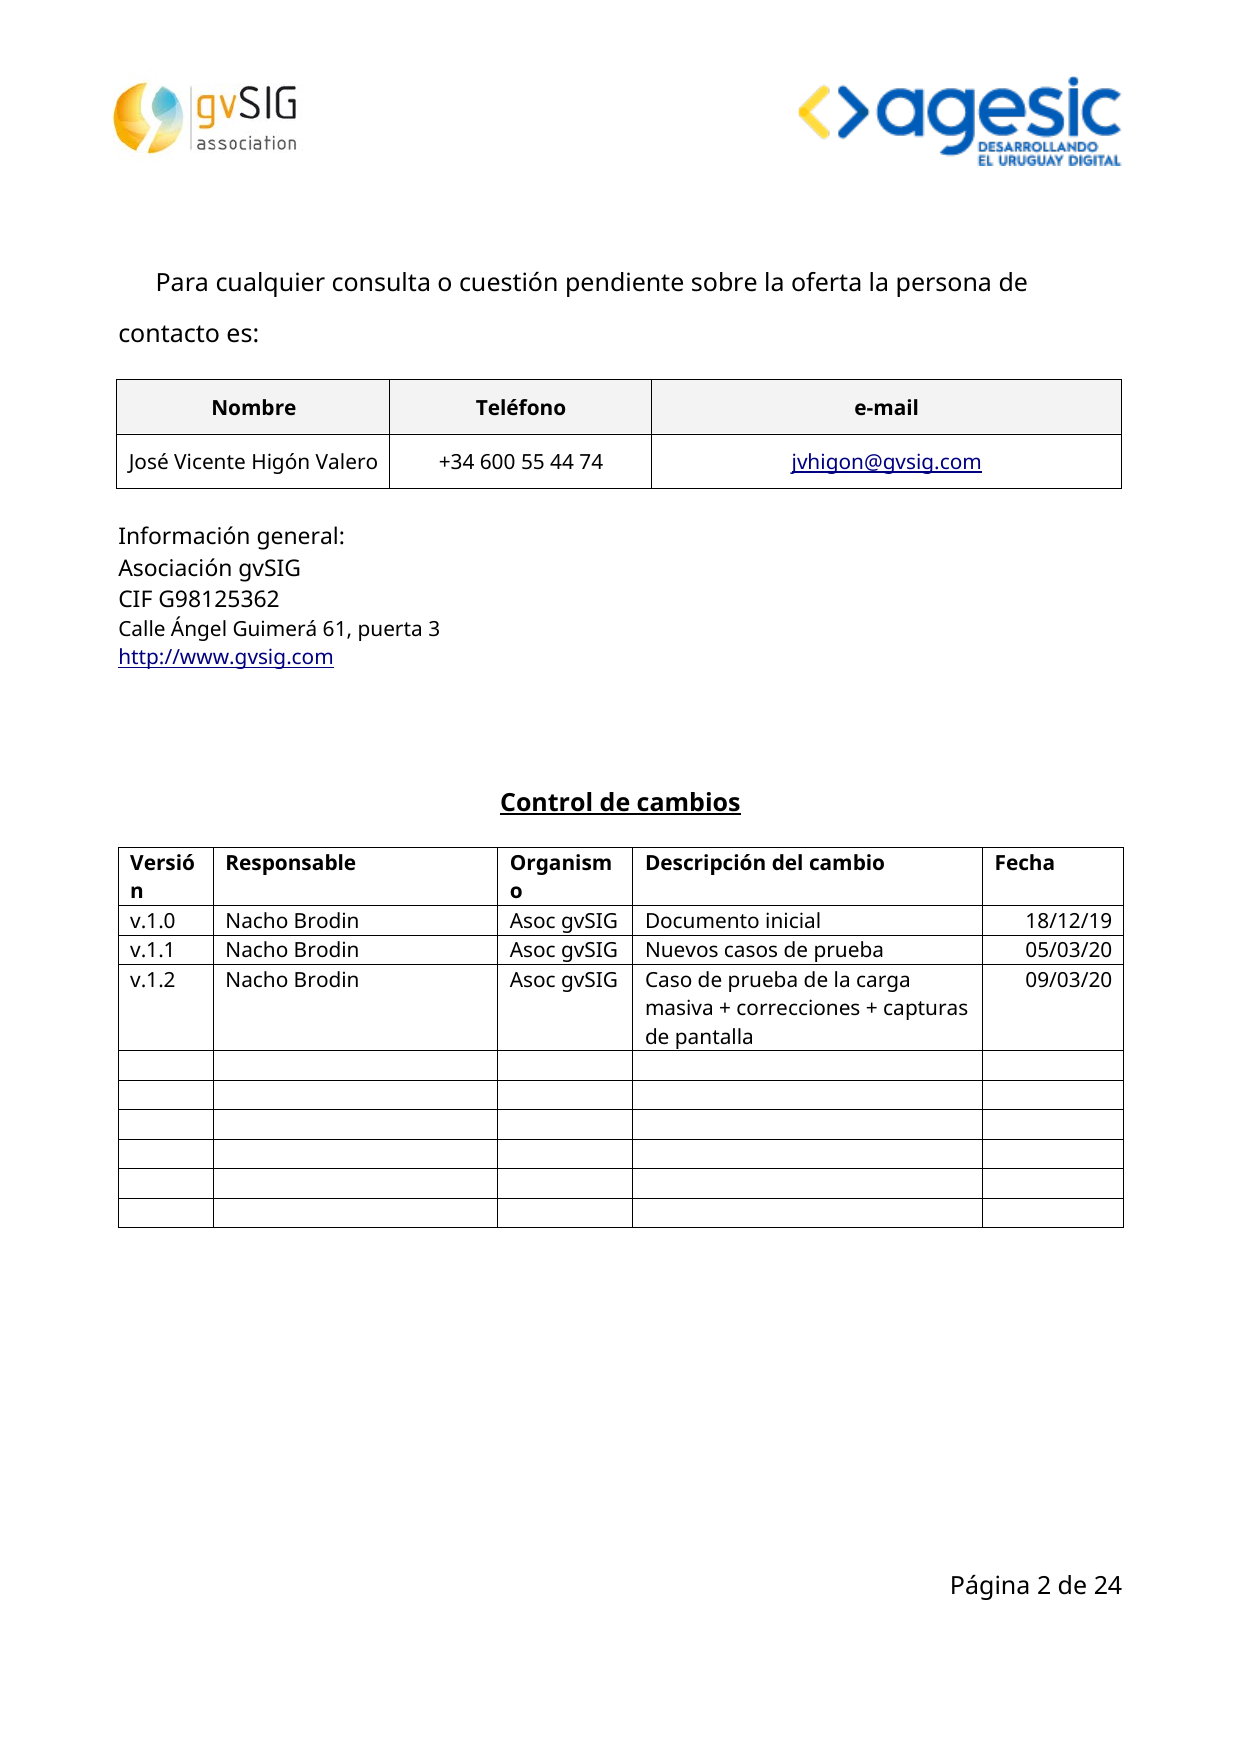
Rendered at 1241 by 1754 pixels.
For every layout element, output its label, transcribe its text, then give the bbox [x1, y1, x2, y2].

text CIF G98125362 [118, 583, 1122, 614]
table_cell [119, 1081, 213, 1109]
table_cell [633, 1051, 982, 1080]
table_header Responsable [214, 848, 497, 905]
table_cell [983, 1081, 1123, 1109]
text Para cualquier consulta o cuestión pendiente sobre la oferta la persona de contacto es: [118, 264, 1122, 349]
table_header e-mail [652, 380, 1121, 433]
table_header Descripción del cambio [633, 848, 982, 905]
text Control de cambios [118, 785, 1122, 819]
picture [798, 76, 1122, 166]
table_cell [214, 1140, 497, 1168]
table_cell [214, 1199, 497, 1227]
table_cell [633, 1081, 982, 1109]
table_cell [119, 1199, 213, 1227]
table_cell [214, 1051, 497, 1080]
table_cell [498, 1140, 632, 1168]
table_header Nombre [117, 380, 389, 433]
table_cell 09/03/20 [983, 965, 1123, 1050]
table_cell [983, 1051, 1123, 1080]
picture [97, 69, 312, 167]
table_cell [214, 1169, 497, 1198]
table_cell [119, 1051, 213, 1080]
table_cell [633, 1110, 982, 1139]
table_cell [983, 1110, 1123, 1139]
table_cell +34 600 55 44 74 [390, 435, 651, 488]
table_cell José Vicente Higón Valero [117, 435, 389, 488]
table_cell Asoc gvSIG [498, 936, 632, 964]
table_cell [214, 1081, 497, 1109]
table_cell [498, 1051, 632, 1080]
table_cell [119, 1169, 213, 1198]
table_cell [498, 1169, 632, 1198]
table_cell 18/12/19 [983, 906, 1123, 934]
text Información general: [118, 520, 1122, 552]
table_header Fecha [983, 848, 1123, 905]
text Calle Ángel Guimerá 61, puerta 3 [118, 614, 1122, 642]
table_cell Asoc gvSIG [498, 965, 632, 1050]
table_cell Nuevos casos de prueba [633, 936, 982, 964]
table_cell Nacho Brodin [214, 906, 497, 934]
text http://www.gvsig.com [118, 642, 1122, 671]
table_header Organismo [498, 848, 632, 905]
table_header Teléfono [390, 380, 651, 433]
table_cell [119, 1110, 213, 1139]
table_cell Documento inicial [633, 906, 982, 934]
table_cell v.1.2 [119, 965, 213, 1050]
table_cell Nacho Brodin [214, 965, 497, 1050]
table_cell [983, 1169, 1123, 1198]
table_cell [983, 1140, 1123, 1168]
table_cell [498, 1199, 632, 1227]
table_cell 05/03/20 [983, 936, 1123, 964]
table_cell [119, 1140, 213, 1168]
table_cell [498, 1081, 632, 1109]
table_cell Asoc gvSIG [498, 906, 632, 934]
table_cell [633, 1140, 982, 1168]
table_cell [214, 1110, 497, 1139]
table_cell [633, 1169, 982, 1198]
table_cell [983, 1199, 1123, 1227]
table_cell [498, 1110, 632, 1139]
text Asociación gvSIG [118, 552, 1122, 583]
table_cell jvhigon@gvsig.com [652, 435, 1121, 488]
table_cell [633, 1199, 982, 1227]
table_cell v.1.1 [119, 936, 213, 964]
table_header Versión [119, 848, 213, 905]
table_cell Nacho Brodin [214, 936, 497, 964]
table_cell v.1.0 [119, 906, 213, 934]
table_cell Caso de prueba de la carga masiva + correcciones + capturas de pantalla [633, 965, 982, 1050]
